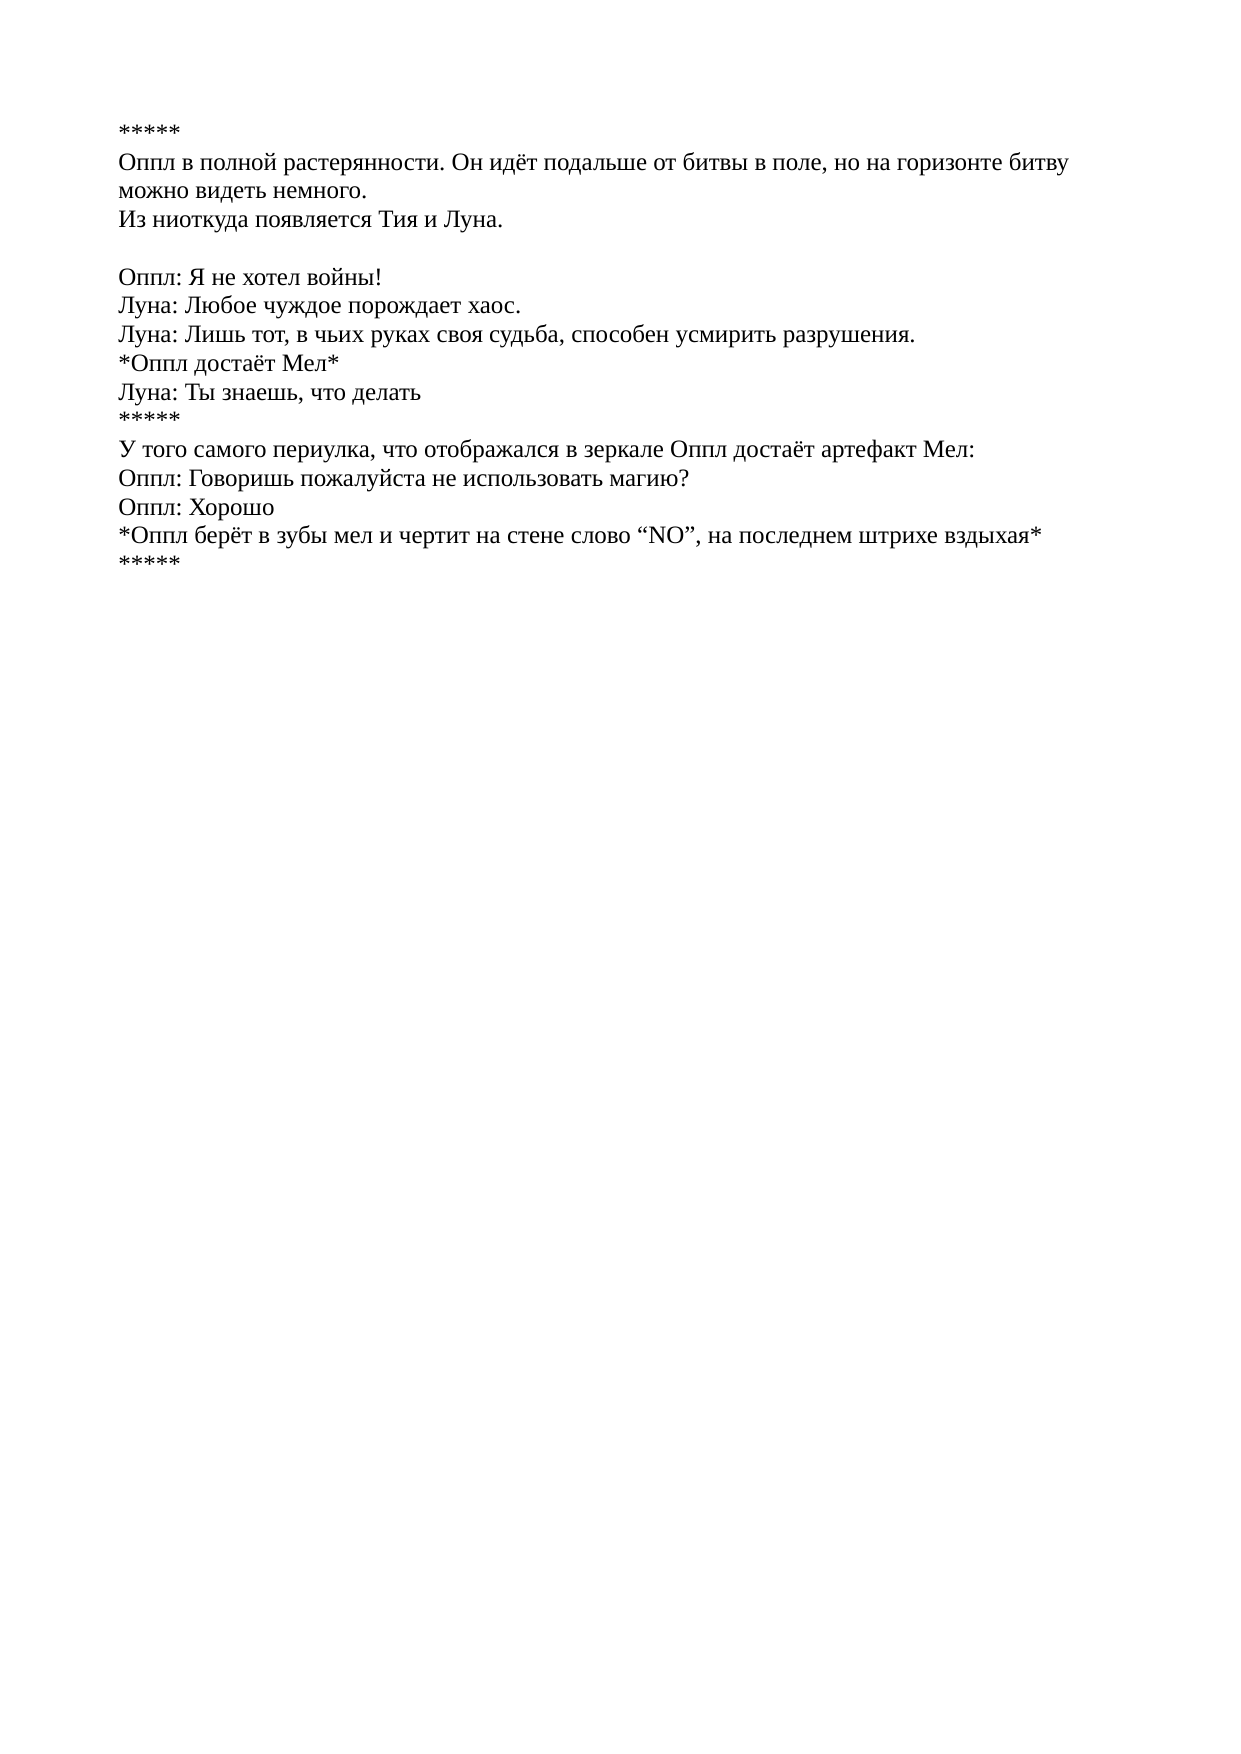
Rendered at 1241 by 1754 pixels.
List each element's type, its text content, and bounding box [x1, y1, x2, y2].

text Из ниоткуда появляется Тия и Луна. [118, 204, 1122, 233]
text *Оппл берёт в зубы мел и чертит на стене слово “NO”, на последнем штрихе вздыхая* [118, 521, 1122, 549]
text Луна: Ты знаешь, что делать [118, 377, 1122, 406]
text Оппл: Хорошо [118, 492, 1122, 521]
text *Оппл достаёт Мел* [118, 348, 1122, 377]
text Луна: Лишь тот, в чьих руках своя судьба, способен усмирить разрушения. [118, 319, 1122, 348]
text Луна: Любое чуждое порождает хаос. [118, 291, 1122, 319]
text ***** [118, 118, 1122, 147]
text Оппл в полной растерянности. Он идёт подальше от битвы в поле, но на горизонте битву можно видеть немного. [118, 147, 1122, 204]
text Оппл: Я не хотел войны! [118, 262, 1122, 291]
text Оппл: Говоришь пожалуйста не использовать магию? [118, 463, 1122, 492]
text ***** [118, 406, 1122, 434]
text У того самого периулка, что отображался в зеркале Оппл достаёт артефакт Мел: [118, 434, 1122, 463]
text ***** [118, 549, 1122, 578]
